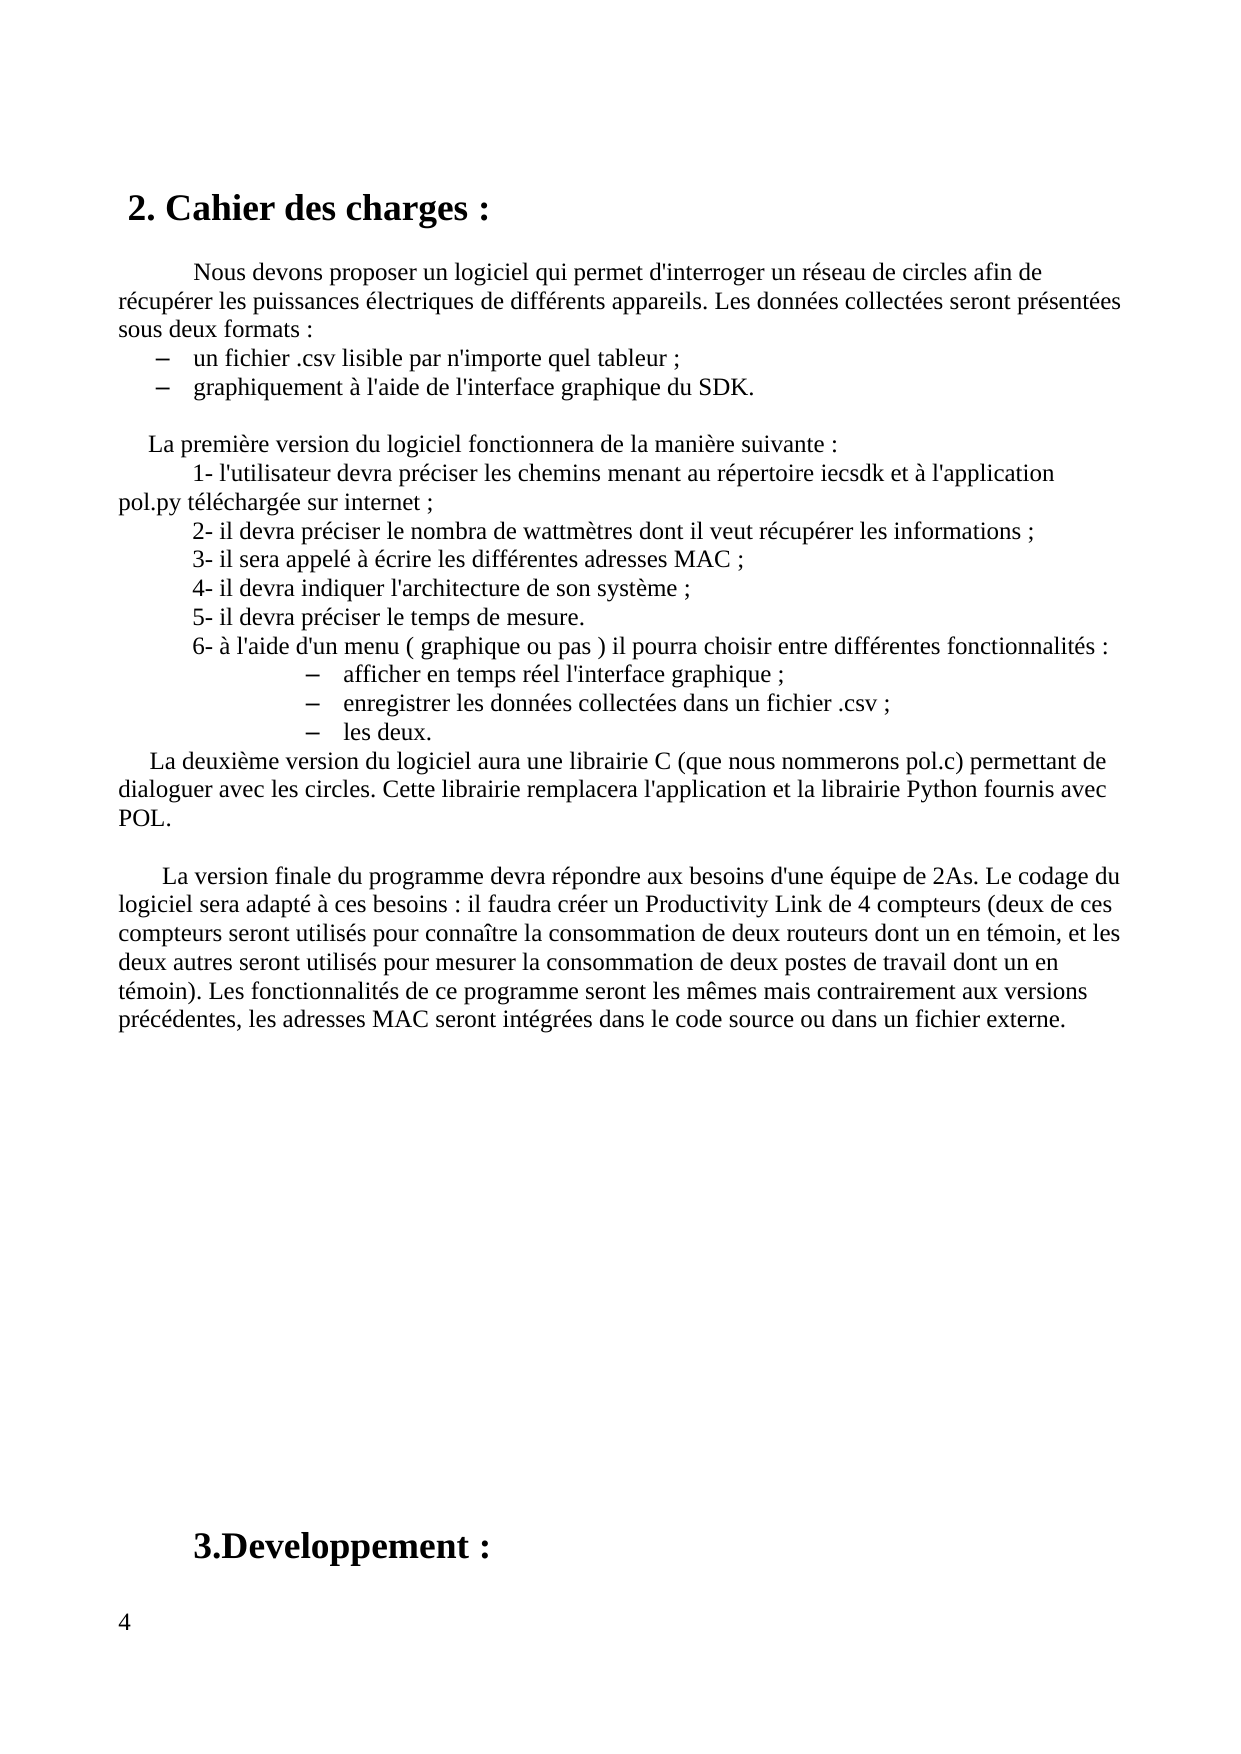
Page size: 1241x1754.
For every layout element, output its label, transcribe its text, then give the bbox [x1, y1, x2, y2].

text La deuxième version du logiciel aura une librairie C (que nous nommerons pol.c) permettant de dialoguer avec les circles. Cette librairie remplacera l'application et la librairie Python fournis avec POL. [118, 746, 1122, 832]
text La version finale du programme devra répondre aux besoins d'une équipe de 2As. Le codage du logiciel sera adapté à ces besoins : il faudra créer un Productivity Link de 4 compteurs (deux de ces compteurs seront utilisés pour connaître la consommation de deux routeurs dont un en témoin, et les deux autres seront utilisés pour mesurer la consommation de deux postes de travail dont un en témoin). Les fonctionnalités de ce programme seront les mêmes mais contrairement aux versions précédentes, les adresses MAC seront intégrées dans le code source ou dans un fichier externe. [118, 861, 1122, 1033]
list afficher en temps réel l'interface graphique ; [306, 659, 1122, 688]
text Nous devons proposer un logiciel qui permet d'interroger un réseau de circles afin de récupérer les puissances électriques de différents appareils. Les données collectées seront présentées sous deux formats : [118, 257, 1122, 343]
text 3- il sera appelé à écrire les différentes adresses MAC ; [118, 544, 1122, 573]
text 6- à l'aide d'un menu ( graphique ou pas ) il pourra choisir entre différentes fonctionnalités : [118, 631, 1122, 659]
list les deux. [306, 717, 1122, 746]
text 1- l'utilisateur devra préciser les chemins menant au répertoire iecsdk et à l'application pol.py téléchargée sur internet ; [118, 458, 1122, 516]
text La première version du logiciel fonctionnera de la manière suivante : [118, 429, 1122, 458]
list enregistrer les données collectées dans un fichier .csv ; [306, 688, 1122, 717]
text 2- il devra préciser le nombra de wattmètres dont il veut récupérer les informations ; [118, 516, 1122, 544]
text 2. Cahier des charges : [118, 185, 1122, 228]
text 4- il devra indiquer l'architecture de son système ; [118, 573, 1122, 602]
list un fichier .csv lisible par n'importe quel tableur ; [156, 343, 1122, 372]
list graphiquement à l'aide de l'interface graphique du SDK. [156, 372, 1122, 401]
list 3.Developpement : [156, 1524, 1122, 1567]
text 5- il devra préciser le temps de mesure. [118, 602, 1122, 631]
